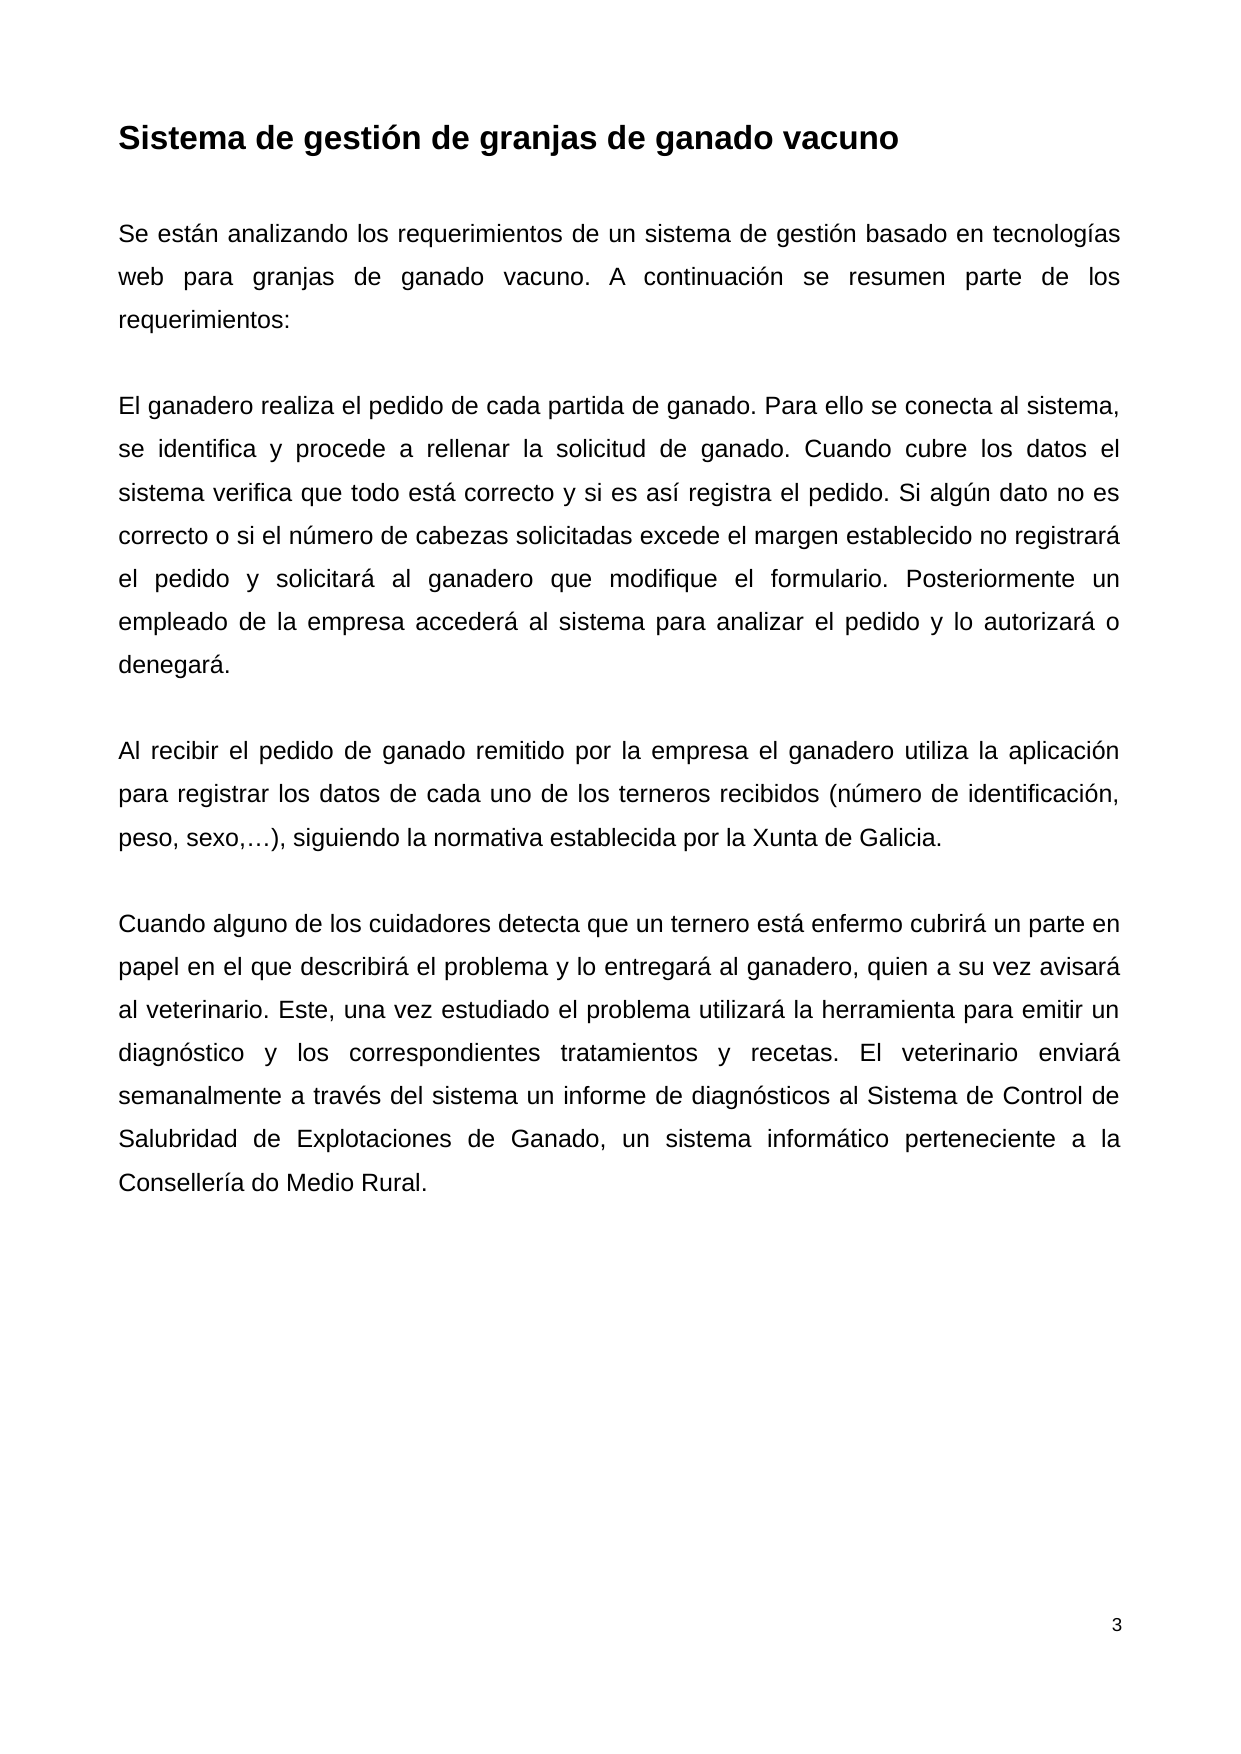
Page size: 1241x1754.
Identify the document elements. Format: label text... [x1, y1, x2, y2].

text Sistema de gestión de granjas de ganado vacuno [118, 118, 1122, 157]
text El ganadero realiza el pedido de cada partida de ganado. Para ello se conecta al sistema, se identifica y procede a rellenar la solicitud de ganado. Cuando cubre los datos el sistema verifica que todo está correcto y si es así registra el pedido. Si algún dato no es correcto o si el número de cabezas solicitadas excede el margen establecido no registrará el pedido y solicitará al ganadero que modifique el formulario. Posteriormente un empleado de la empresa accederá al sistema para analizar el pedido y lo autorizará o denegará. [118, 391, 1122, 679]
text Al recibir el pedido de ganado remitido por la empresa el ganadero utiliza la aplicación para registrar los datos de cada uno de los terneros recibidos (número de identificación, peso, sexo,…), siguiendo la normativa establecida por la Xunta de Galicia. [118, 736, 1122, 851]
text Cuando alguno de los cuidadores detecta que un ternero está enfermo cubrirá un parte en papel en el que describirá el problema y lo entregará al ganadero, quien a su vez avisará al veterinario. Este, una vez estudiado el problema utilizará la herramienta para emitir un diagnóstico y los correspondientes tratamientos y recetas. El veterinario enviará semanalmente a través del sistema un informe de diagnósticos al Sistema de Control de Salubridad de Explotaciones de Ganado, un sistema informático perteneciente a la Consellería do Medio Rural. [118, 909, 1122, 1196]
text Se están analizando los requerimientos de un sistema de gestión basado en tecnologías web para granjas de ganado vacuno. A continuación se resumen parte de los requerimientos: [118, 219, 1122, 334]
